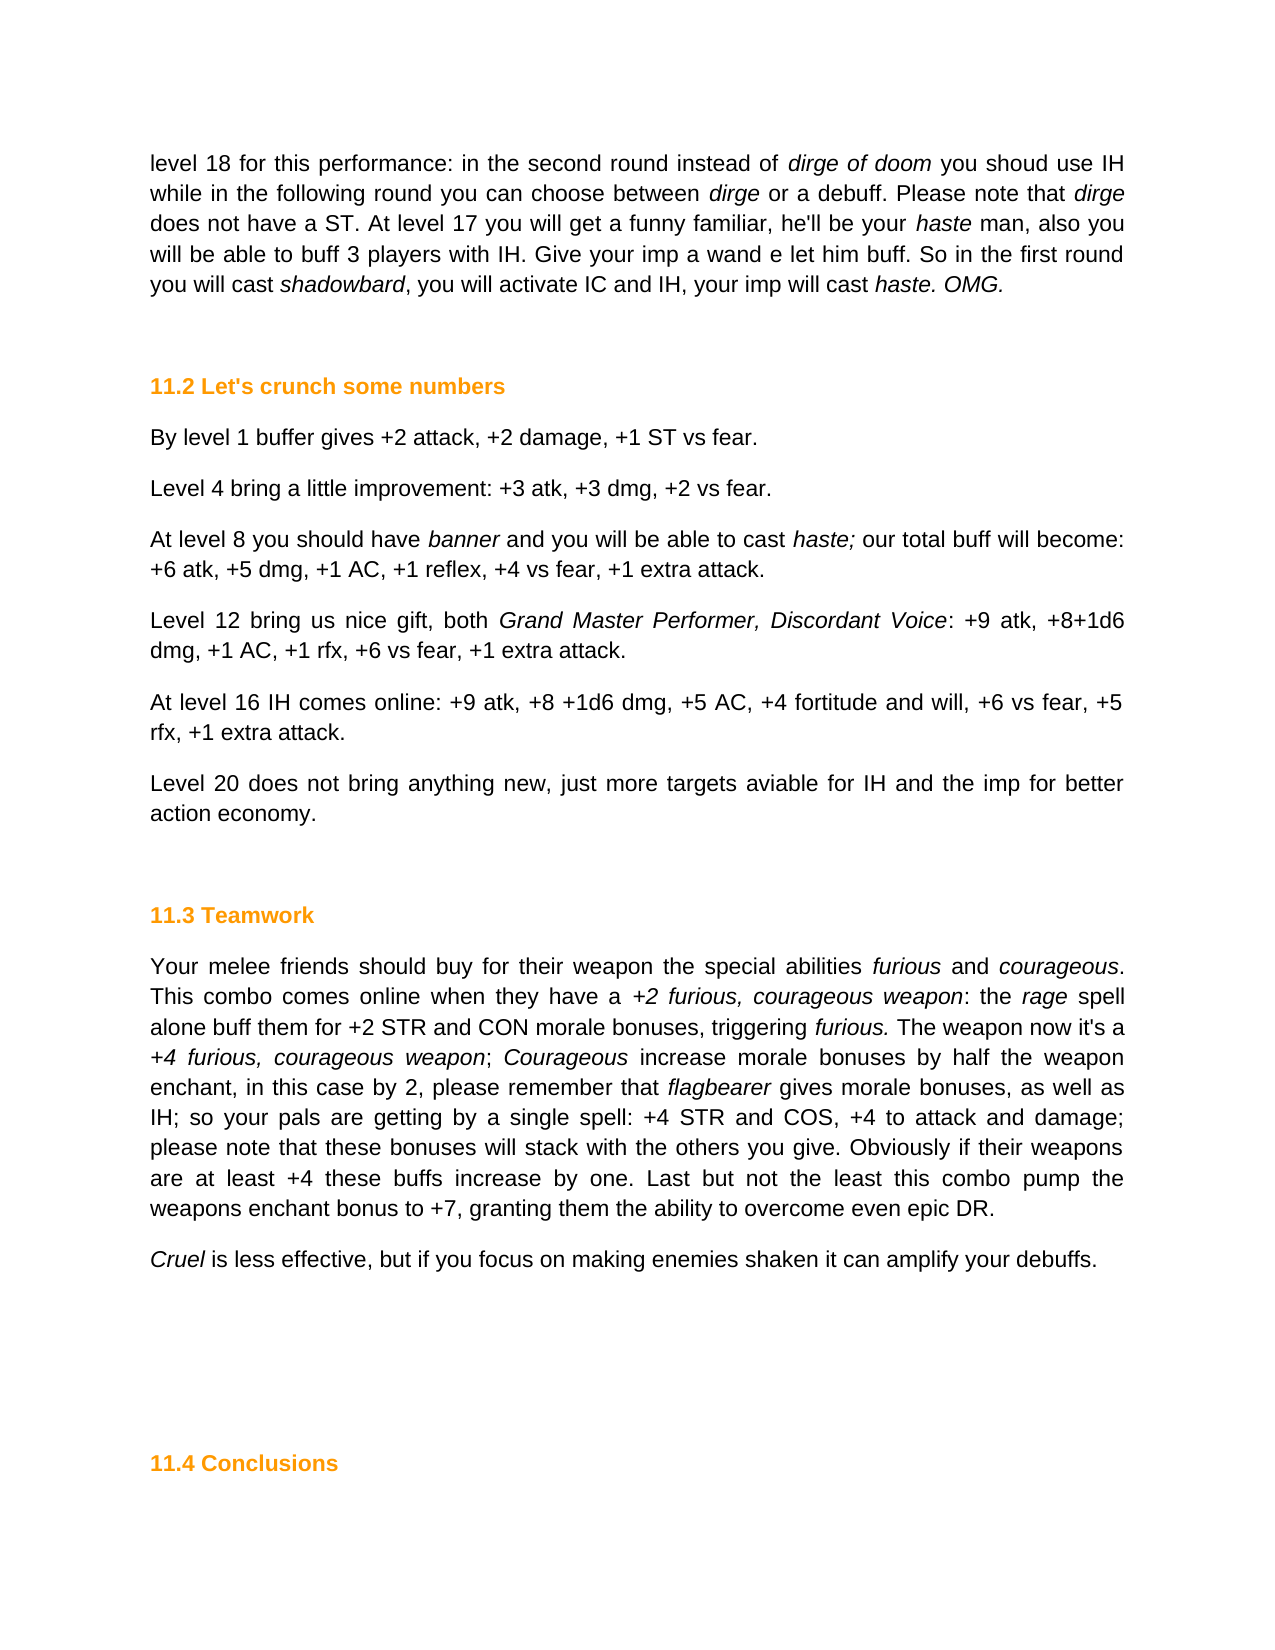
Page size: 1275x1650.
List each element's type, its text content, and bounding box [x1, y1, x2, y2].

text 11.4 Conclusions [150, 1450, 1125, 1476]
text Your melee friends should buy for their weapon the special abilities furious and courageous. This combo comes online when they have a +2 furious, courageous weapon: the rage spell alone buff them for +2 STR and CON morale bonuses, triggering furious. The weapon now it's a +4 furious, courageous weapon; Courageous increase morale bonuses by half the weapon enchant, in this case by 2, please remember that flagbearer gives morale bonuses, as well as IH; so your pals are getting by a single spell: +4 STR and COS, +4 to attack and damage; please note that these bonuses will stack with the others you give. Obviously if their weapons are at least +4 these buffs increase by one. Last but not the least this combo pump the weapons enchant bonus to +7, granting them the ability to overcome even epic DR. [150, 953, 1125, 1221]
text At level 16 IH comes online: +9 atk, +8 +1d6 dmg, +5 AC, +4 fortitude and will, +6 vs fear, +5 rfx, +1 extra attack. [150, 688, 1125, 745]
text By level 1 buffer gives +2 attack, +2 damage, +1 ST vs fear. [150, 424, 1125, 450]
text Level 20 does not bring anything new, just more targets aviable for IH and the imp for better action economy. [150, 770, 1125, 826]
text At level 8 you should have banner and you will be able to cast haste; our total buff will become: +6 atk, +5 dmg, +1 AC, +1 reflex, +4 vs fear, +1 extra attack. [150, 526, 1125, 583]
text Level 12 bring us nice gift, both Grand Master Performer, Discordant Voice: +9 atk, +8+1d6 dmg, +1 AC, +1 rfx, +6 vs fear, +1 extra attack. [150, 607, 1125, 664]
text 11.3 Teamwork [150, 902, 1125, 928]
text 11.2 Let's crunch some numbers [150, 373, 1125, 399]
text level 18 for this performance: in the second round instead of dirge of doom you shoud use IH while in the following round you can choose between dirge or a debuff. Please note that dirge does not have a ST. At level 17 you will get a funny familiar, he'll be your haste man, also you will be able to buff 3 players with IH. Give your imp a wand e let him buff. So in the first round you will cast shadowbard, you will activate IC and IH, your imp will cast haste. OMG. [150, 150, 1125, 297]
text Level 4 bring a little improvement: +3 atk, +3 dmg, +2 vs fear. [150, 475, 1125, 501]
text Cruel is less effective, but if you focus on making enemies shaken it can amplify your debuffs. [150, 1246, 1125, 1272]
